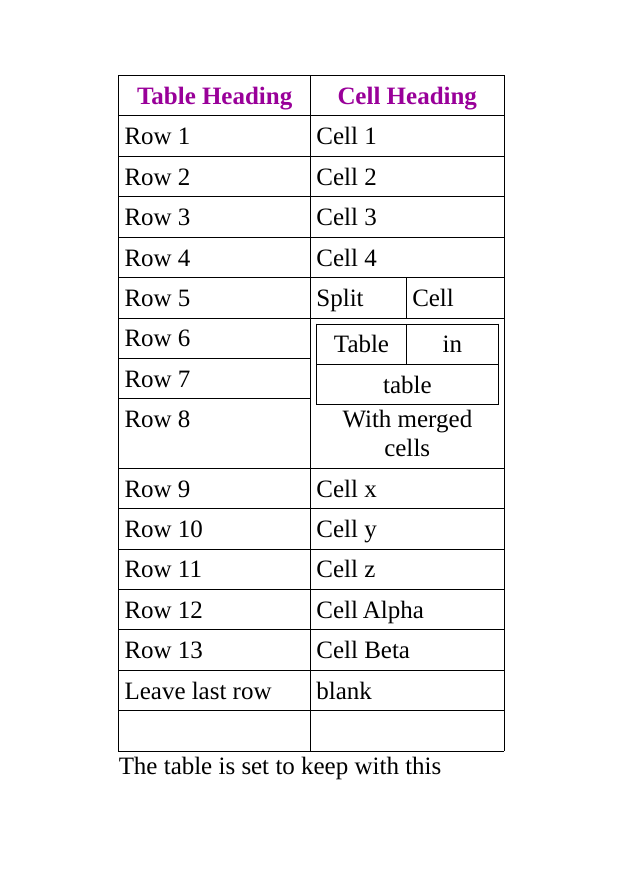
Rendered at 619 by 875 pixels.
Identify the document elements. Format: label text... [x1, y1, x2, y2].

table_cell Row 8 [119, 399, 310, 468]
table_cell Row 11 [119, 550, 310, 589]
table_cell Row 3 [119, 197, 310, 237]
table_cell Cell Alpha [311, 590, 504, 629]
table_header Table [317, 325, 406, 364]
table_cell Cell 1 [311, 116, 504, 156]
table_cell blank [311, 671, 504, 710]
table_cell With merged cells [311, 319, 504, 468]
text The table is set to keep with this [118, 752, 500, 779]
table_header in [407, 325, 498, 364]
table_header Cell Heading [311, 76, 504, 115]
table_cell Cell [407, 278, 504, 317]
table_cell table [317, 365, 498, 404]
table_cell Row 1 [119, 116, 310, 156]
table_cell Row 6 [119, 319, 310, 358]
table_cell Row 5 [119, 278, 310, 317]
table_cell Row 10 [119, 509, 310, 548]
table_cell Leave last row [119, 671, 310, 710]
table_cell Cell z [311, 550, 504, 589]
table_cell Row 13 [119, 630, 310, 670]
table_cell Cell y [311, 509, 504, 548]
table_cell [311, 711, 504, 751]
table_cell Row 2 [119, 157, 310, 196]
table_cell Cell 4 [311, 238, 504, 277]
table_cell Row 12 [119, 590, 310, 629]
table_cell Cell x [311, 469, 504, 508]
table_cell [119, 711, 310, 751]
table_cell Row 9 [119, 469, 310, 508]
table_cell Cell 2 [311, 157, 504, 196]
table_cell Cell 3 [311, 197, 504, 237]
table_cell Row 7 [119, 359, 310, 398]
table_cell Split [311, 278, 406, 317]
table_header Table Heading [119, 76, 310, 115]
table_cell Row 4 [119, 238, 310, 277]
table_cell Cell Beta [311, 630, 504, 670]
